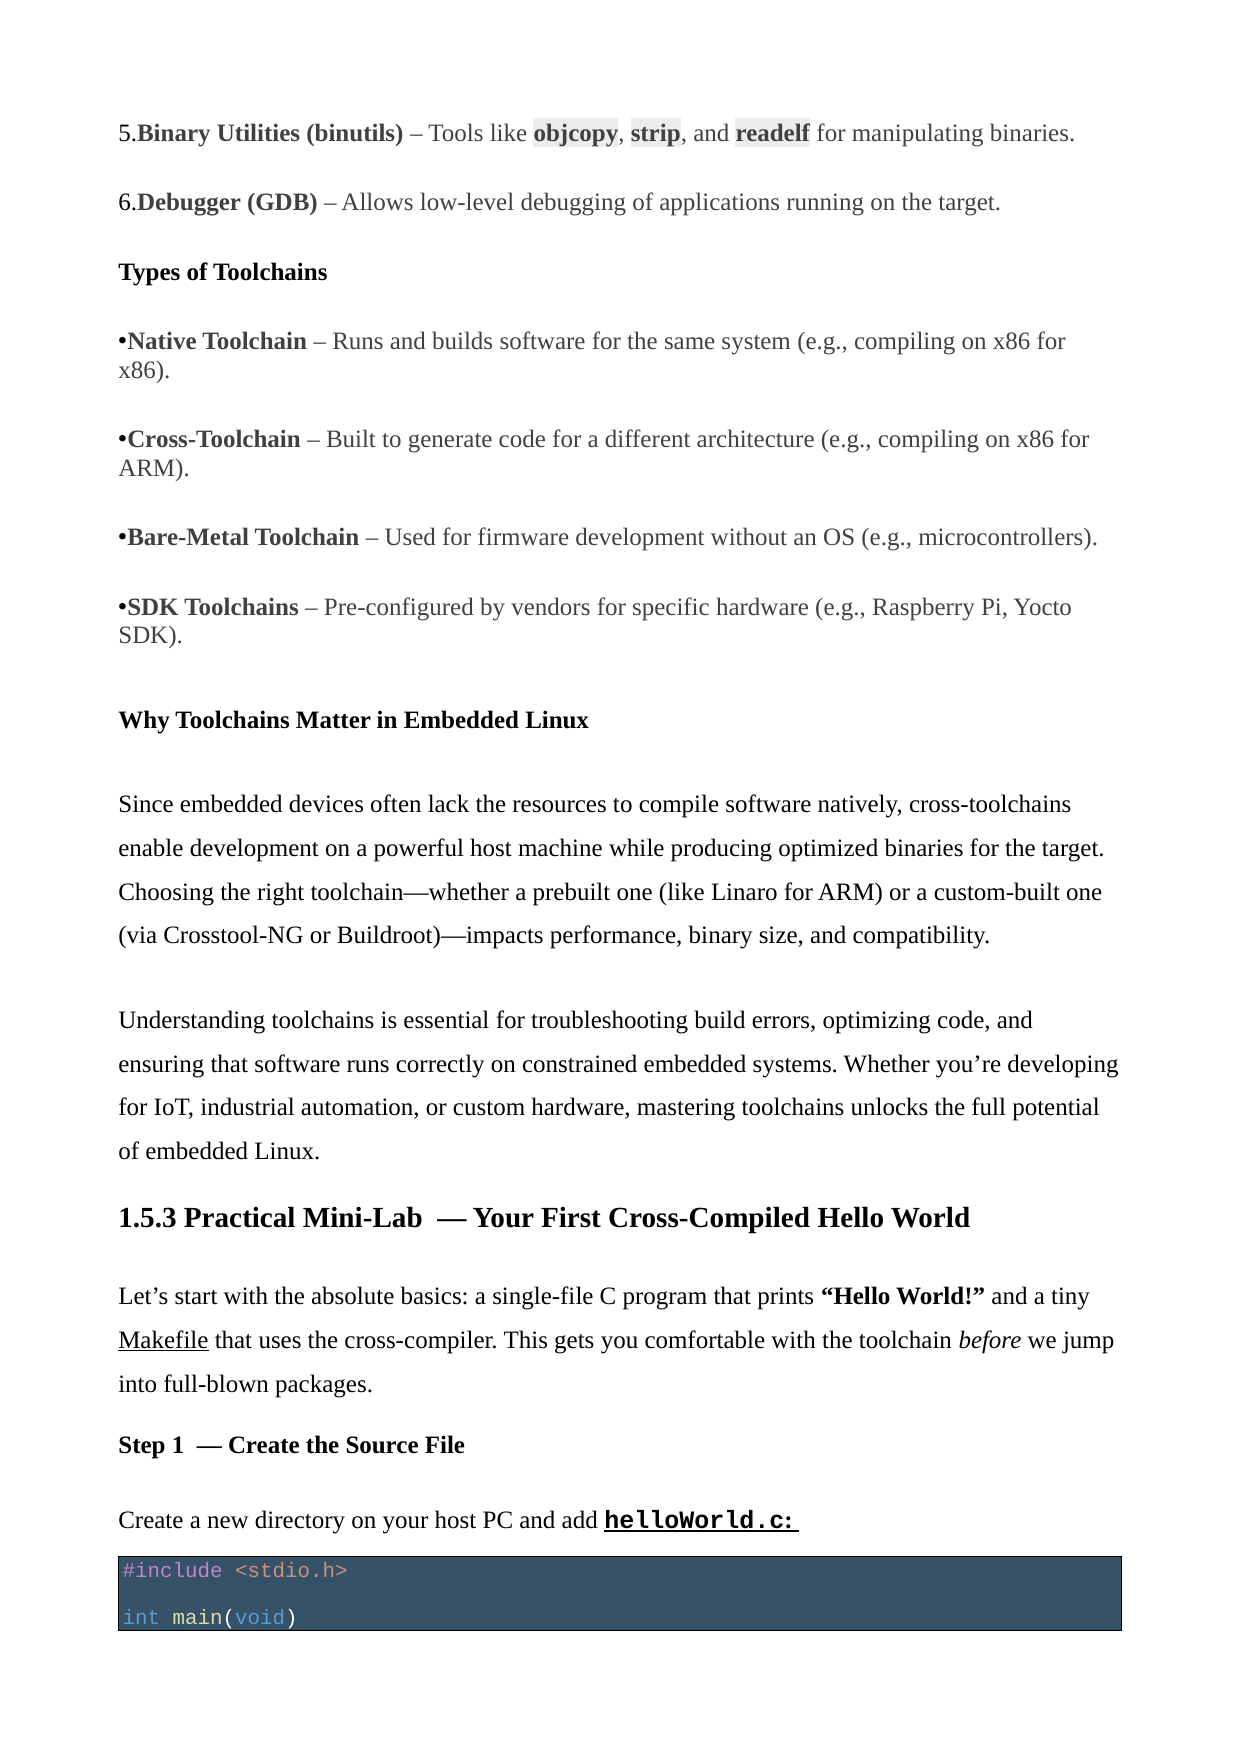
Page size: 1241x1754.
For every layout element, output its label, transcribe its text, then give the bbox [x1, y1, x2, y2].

list Debugger (GDB) – Allows low-level debugging of applications running on the target. [118, 187, 1122, 216]
list Binary Utilities (binutils) – Tools like objcopy, strip, and readelf for manipulating binaries. [118, 118, 1122, 147]
subtitle 1.5.3 Practical Mini-Lab — Your First Cross-Compiled Hello World [118, 1200, 1122, 1233]
text Why Toolchains Matter in Embedded Linux [118, 690, 1122, 734]
text int main(void) [119, 1603, 1121, 1630]
list Native Toolchain – Runs and builds software for the same system (e.g., compiling on x86 for x86). [118, 326, 1122, 384]
text Since embedded devices often lack the resources to compile software natively, cross-toolchains enable development on a powerful host machine while producing optimized binaries for the target. Choosing the right toolchain—whether a prebuilt one (like Linaro for ARM) or a custom-built one (via Crosstool-NG or Buildroot)—impacts performance, binary size, and compatibility. [118, 774, 1122, 949]
subtitle Step 1 — Create the Source File [118, 1430, 1122, 1459]
text Types of Toolchains [118, 257, 1122, 286]
text Create a new directory on your host PC and add helloWorld.c: [118, 1492, 1122, 1536]
list Cross-Toolchain – Built to generate code for a different architecture (e.g., compiling on x86 for ARM). [118, 424, 1122, 482]
list SDK Toolchains – Pre-configured by vendors for specific hardware (e.g., Raspberry Pi, Yocto SDK). [118, 592, 1122, 649]
text #include <stdio.h> [119, 1557, 1121, 1579]
list Bare-Metal Toolchain – Used for firmware development without an OS (e.g., microcontrollers). [118, 522, 1122, 551]
text Understanding toolchains is essential for troubleshooting build errors, optimizing code, and ensuring that software runs correctly on constrained embedded systems. Whether you’re developing for IoT, industrial automation, or custom hardware, mastering toolchains unlocks the full potential of embedded Linux. [118, 990, 1122, 1165]
text Let’s start with the absolute basics: a single-file C program that prints “Hello World!” and a tiny Makefile that uses the cross-compiler. This gets you comfortable with the toolchain before we jump into full-blown packages. [118, 1266, 1122, 1397]
